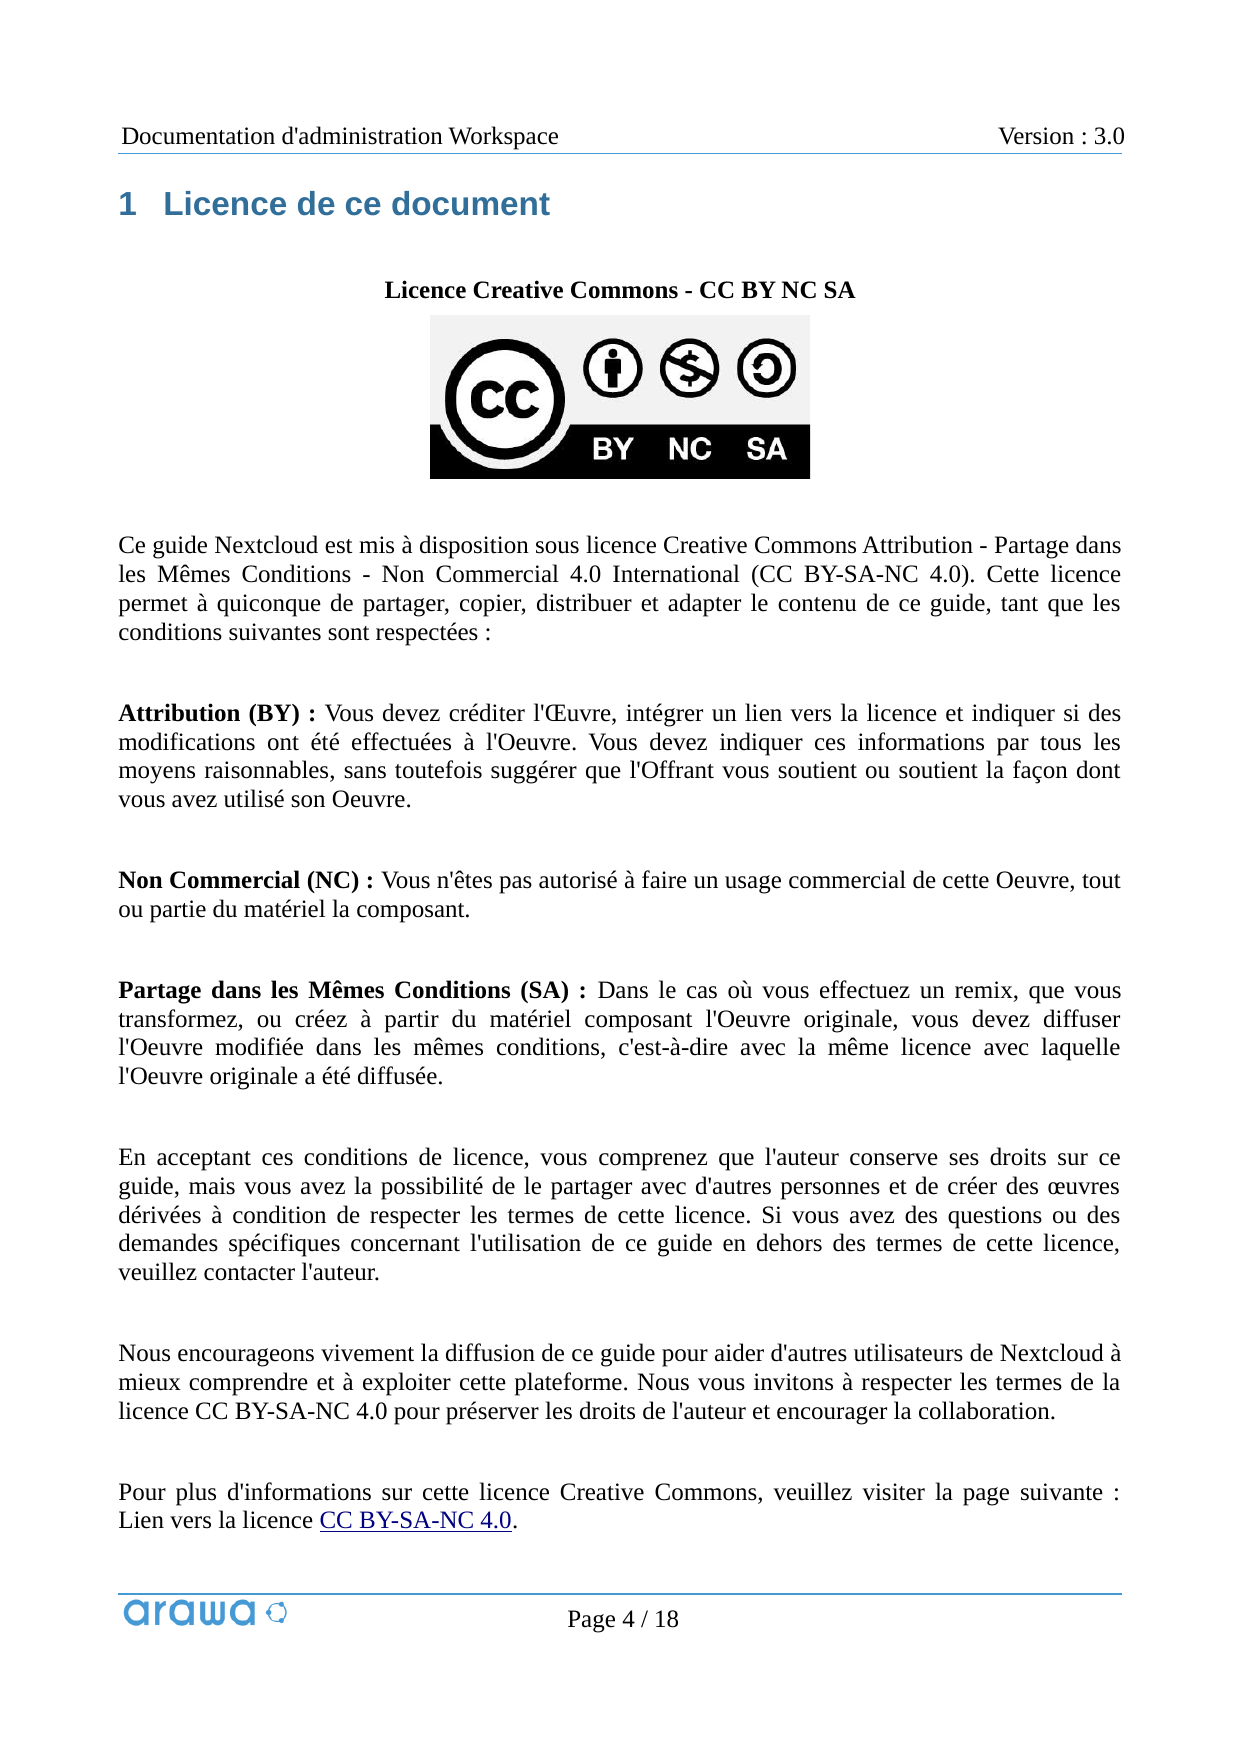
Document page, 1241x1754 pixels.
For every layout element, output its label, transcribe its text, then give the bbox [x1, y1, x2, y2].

text Attribution (BY) : Vous devez créditer l'Œuvre, intégrer un lien vers la licence et indiquer si des modifications ont été effectuées à l'Oeuvre. Vous devez indiquer ces informations par tous les moyens raisonnables, sans toutefois suggérer que l'Offrant vous soutient ou soutient la façon dont vous avez utilisé son Oeuvre. [118, 698, 1122, 813]
picture [121, 1597, 290, 1628]
text Nous encourageons vivement la diffusion de ce guide pour aider d'autres utilisateurs de Nextcloud à mieux comprendre et à exploiter cette plateforme. Nous vous invitons à respecter les termes de la licence CC BY-SA-NC 4.0 pour préserver les droits de l'auteur et encourager la collaboration. [118, 1338, 1122, 1424]
subtitle Licence de ce document [118, 184, 1122, 222]
text Licence Creative Commons - CC BY NC SA [118, 275, 1122, 304]
picture [430, 315, 811, 479]
text Ce guide Nextcloud est mis à disposition sous licence Creative Commons Attribution - Partage dans les Mêmes Conditions - Non Commercial 4.0 International (CC BY-SA-NC 4.0). Cette licence permet à quiconque de partager, copier, distribuer et adapter le contenu de ce guide, tant que les conditions suivantes sont respectées : [118, 531, 1122, 646]
text Partage dans les Mêmes Conditions (SA) : Dans le cas où vous effectuez un remix, que vous transformez, ou créez à partir du matériel composant l'Oeuvre originale, vous devez diffuser l'Oeuvre modifiée dans les mêmes conditions, c'est-à-dire avec la même licence avec laquelle l'Oeuvre originale a été diffusée. [118, 975, 1122, 1090]
text Pour plus d'informations sur cette licence Creative Commons, veuillez visiter la page suivante : Lien vers la licence CC BY-SA-NC 4.0. [118, 1477, 1122, 1534]
text Non Commercial (NC) : Vous n'êtes pas autorisé à faire un usage commercial de cette Oeuvre, tout ou partie du matériel la composant. [118, 865, 1122, 923]
text En acceptant ces conditions de licence, vous comprenez que l'auteur conserve ses droits sur ce guide, mais vous avez la possibilité de le partager avec d'autres personnes et de créer des œuvres dérivées à condition de respecter les termes de cette licence. Si vous avez des questions ou des demandes spécifiques concernant l'utilisation de ce guide en dehors des termes de cette licence, veuillez contacter l'auteur. [118, 1142, 1122, 1286]
